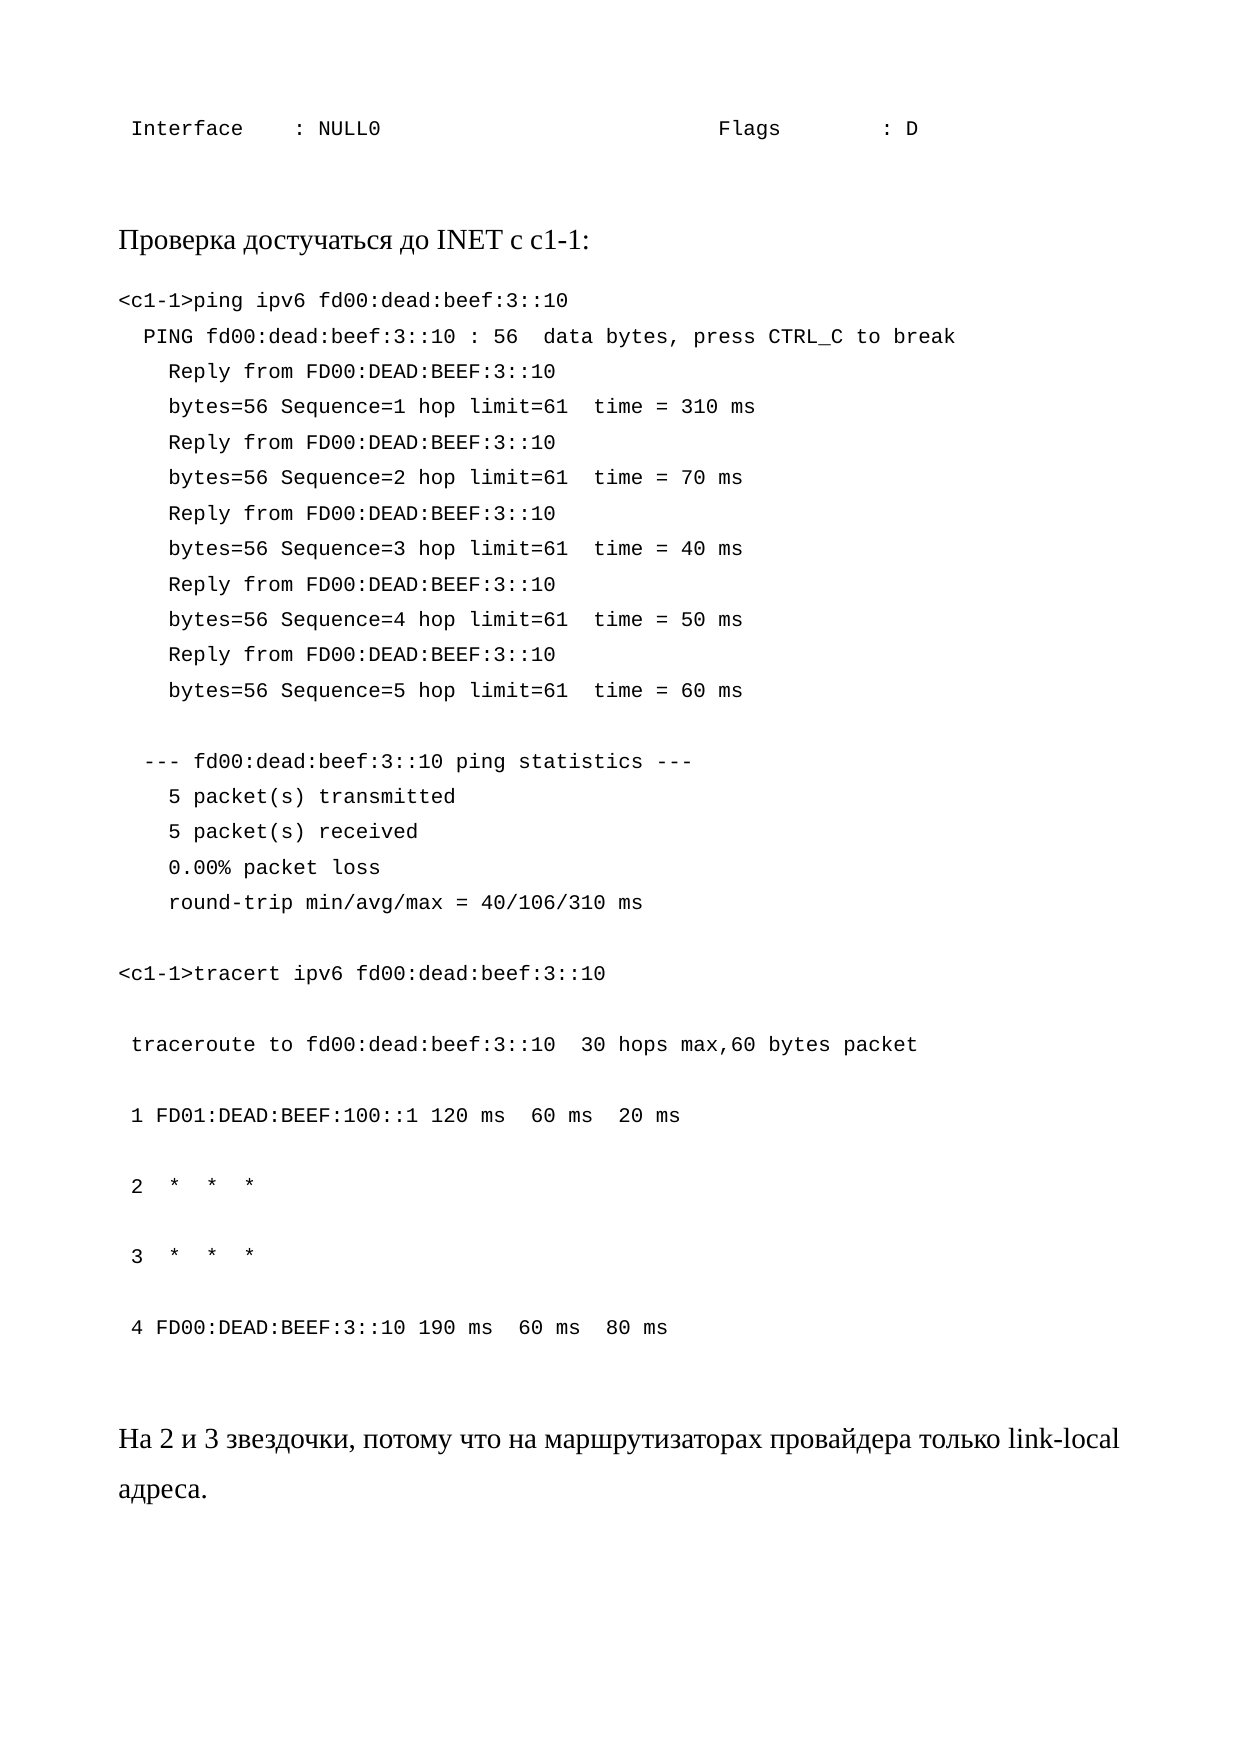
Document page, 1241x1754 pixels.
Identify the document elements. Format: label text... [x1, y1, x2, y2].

text 5 packet(s) transmitted [118, 786, 1122, 810]
text traceroute to fd00:dead:beef:3::10 30 hops max,60 bytes packet [118, 1034, 1122, 1058]
text PING fd00:dead:beef:3::10 : 56 data bytes, press CTRL_C to break [118, 326, 1122, 349]
text bytes=56 Sequence=1 hop limit=61 time = 310 ms [118, 396, 1122, 420]
text 0.00% packet loss [118, 857, 1122, 881]
text bytes=56 Sequence=5 hop limit=61 time = 60 ms [118, 680, 1122, 703]
text <c1-1>ping ipv6 fd00:dead:beef:3::10 [118, 290, 1122, 314]
text 5 packet(s) received [118, 821, 1122, 845]
text На 2 и 3 звездочки, потому что на маршрутизаторах провайдера только link-local адреса. [118, 1421, 1122, 1505]
text 1 FD01:DEAD:BEEF:100::1 120 ms 60 ms 20 ms [118, 1105, 1122, 1128]
text 4 FD00:DEAD:BEEF:3::10 190 ms 60 ms 80 ms [118, 1317, 1122, 1341]
text Reply from FD00:DEAD:BEEF:3::10 [118, 503, 1122, 526]
text 3 * * * [118, 1246, 1122, 1270]
text bytes=56 Sequence=2 hop limit=61 time = 70 ms [118, 467, 1122, 491]
text Reply from FD00:DEAD:BEEF:3::10 [118, 361, 1122, 385]
text --- fd00:dead:beef:3::10 ping statistics --- [118, 751, 1122, 774]
text bytes=56 Sequence=3 hop limit=61 time = 40 ms [118, 538, 1122, 562]
text Проверка достучаться до INET с c1-1: [118, 222, 1122, 255]
text bytes=56 Sequence=4 hop limit=61 time = 50 ms [118, 609, 1122, 633]
text Interface : NULL0 Flags : D [118, 118, 1122, 142]
text 2 * * * [118, 1176, 1122, 1199]
text Reply from FD00:DEAD:BEEF:3::10 [118, 432, 1122, 456]
text Reply from FD00:DEAD:BEEF:3::10 [118, 573, 1122, 597]
text <c1-1>tracert ipv6 fd00:dead:beef:3::10 [118, 963, 1122, 987]
text Reply from FD00:DEAD:BEEF:3::10 [118, 644, 1122, 668]
text round-trip min/avg/max = 40/106/310 ms [118, 892, 1122, 916]
